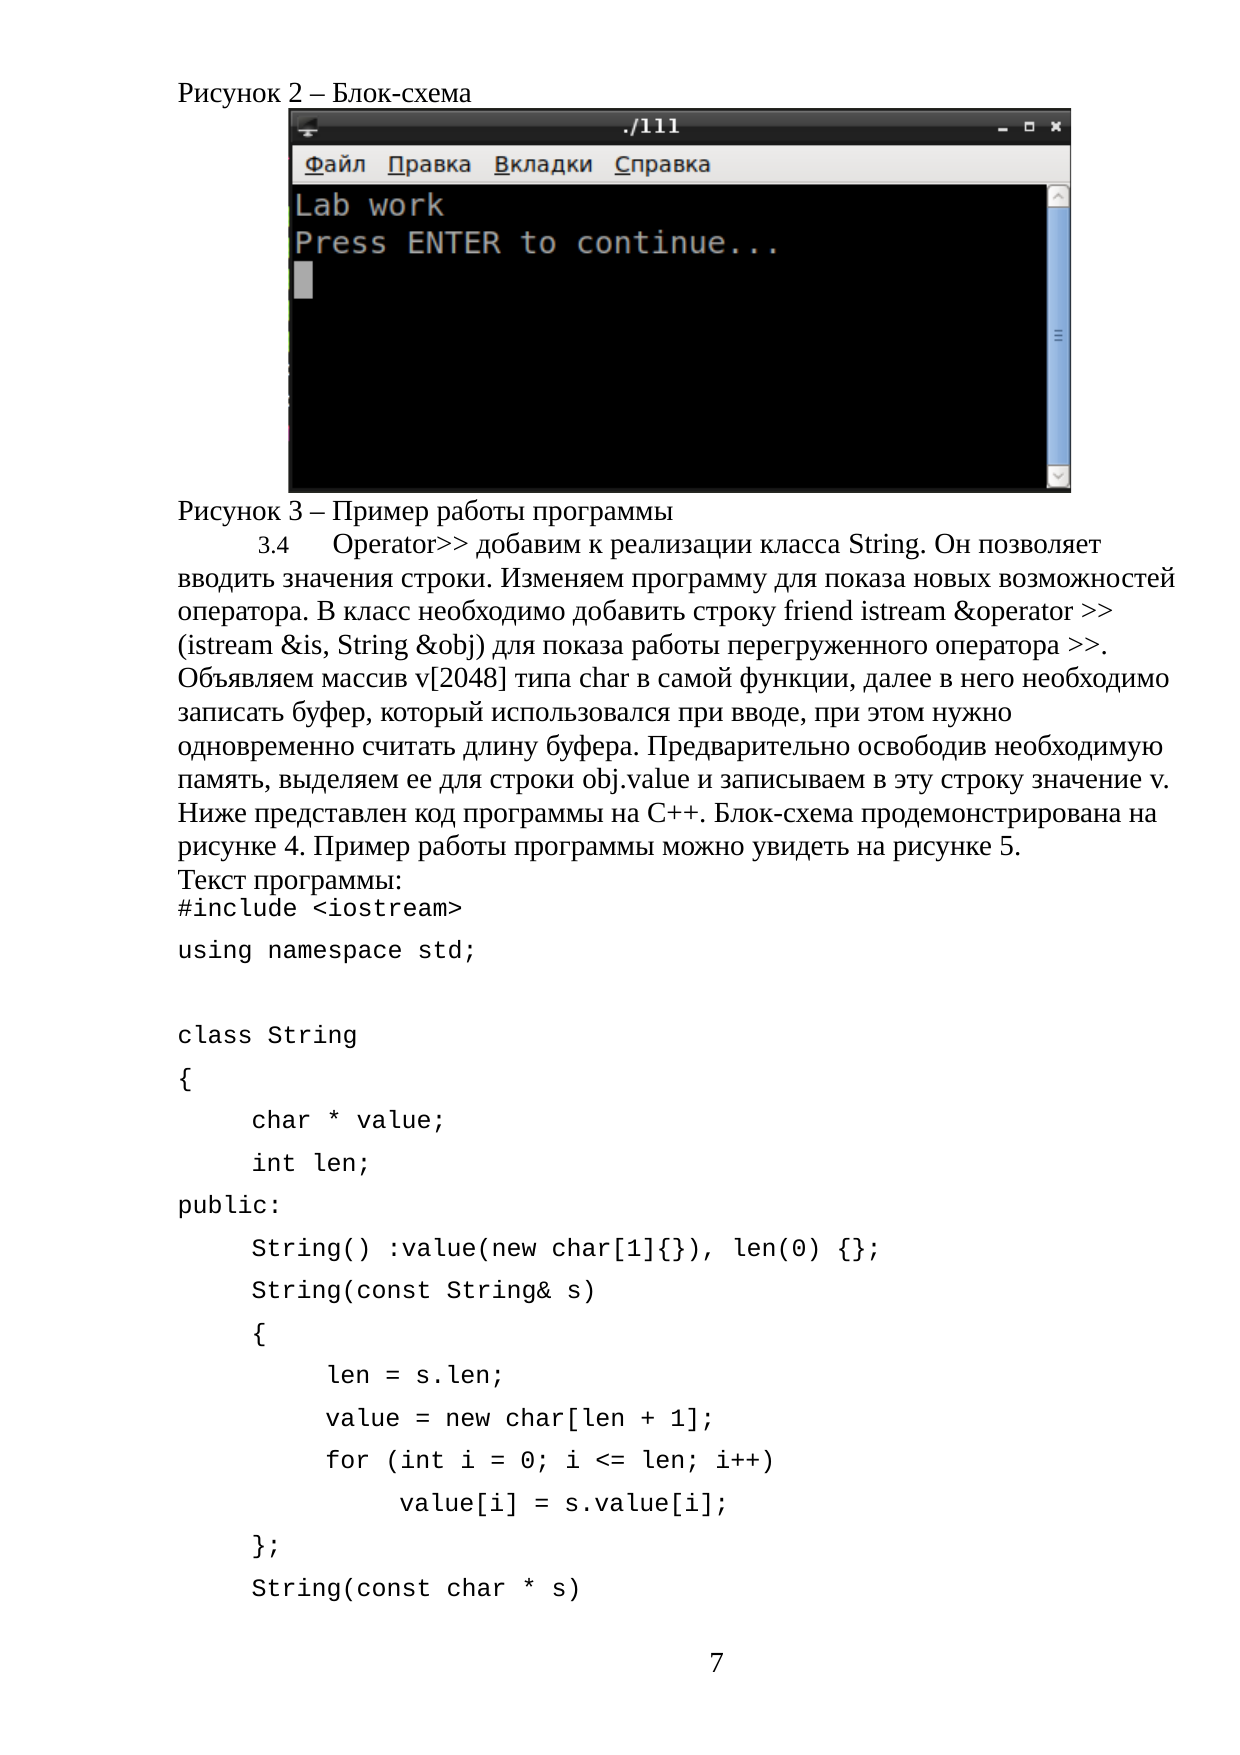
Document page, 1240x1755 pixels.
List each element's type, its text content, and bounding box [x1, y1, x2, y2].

text len = s.len; [177, 1363, 1182, 1391]
text { [177, 1065, 1182, 1094]
text Рисунок 2 – Блок-схема [177, 75, 1182, 108]
text }; [177, 1533, 1182, 1561]
text String(const String& s) [177, 1278, 1182, 1306]
text int len; [177, 1150, 1182, 1179]
text class String [177, 1023, 1182, 1051]
text #include <iostream> [177, 895, 1182, 924]
text value[i] = s.value[i]; [177, 1490, 1182, 1519]
text { [177, 1320, 1182, 1349]
text value = new char[len + 1]; [177, 1405, 1182, 1434]
text char * value; [177, 1108, 1182, 1136]
picture [288, 108, 1072, 493]
text String(const char * s) [177, 1575, 1182, 1604]
text using namespace std; [177, 938, 1182, 966]
text Рисунок 3 – Пример работы программы [177, 108, 1182, 526]
text String() :value(new char[1]{}), len(0) {}; [177, 1235, 1182, 1264]
text for (int i = 0; i <= len; i++) [177, 1448, 1182, 1476]
list Оperator>> добавим к реализации класса String. Он позволяет вводить значения строки. Изменяем программу для показа новых возможностей оператора. В класс необходимо добавить строку friend istream &operator >> (istream &is, String &obj) для показа работы перегруженного оператора >>. Объявляем массив v[2048] типа char в самой функции, далее в него необходимо записать буфер, который использовался при вводе, при этом нужно одновременно считать длину буфера. Предварительно освободив необходимую память, выделяем ее для строки obj.value и записываем в эту строку значение v. Ниже представлен код программы на С++. Блок-схема продемонстрирована на рисунке 4. Пример работы программы можно увидеть на рисунке 5. [177, 526, 1182, 862]
text Текст программы: [177, 862, 1182, 895]
text public: [177, 1193, 1182, 1221]
